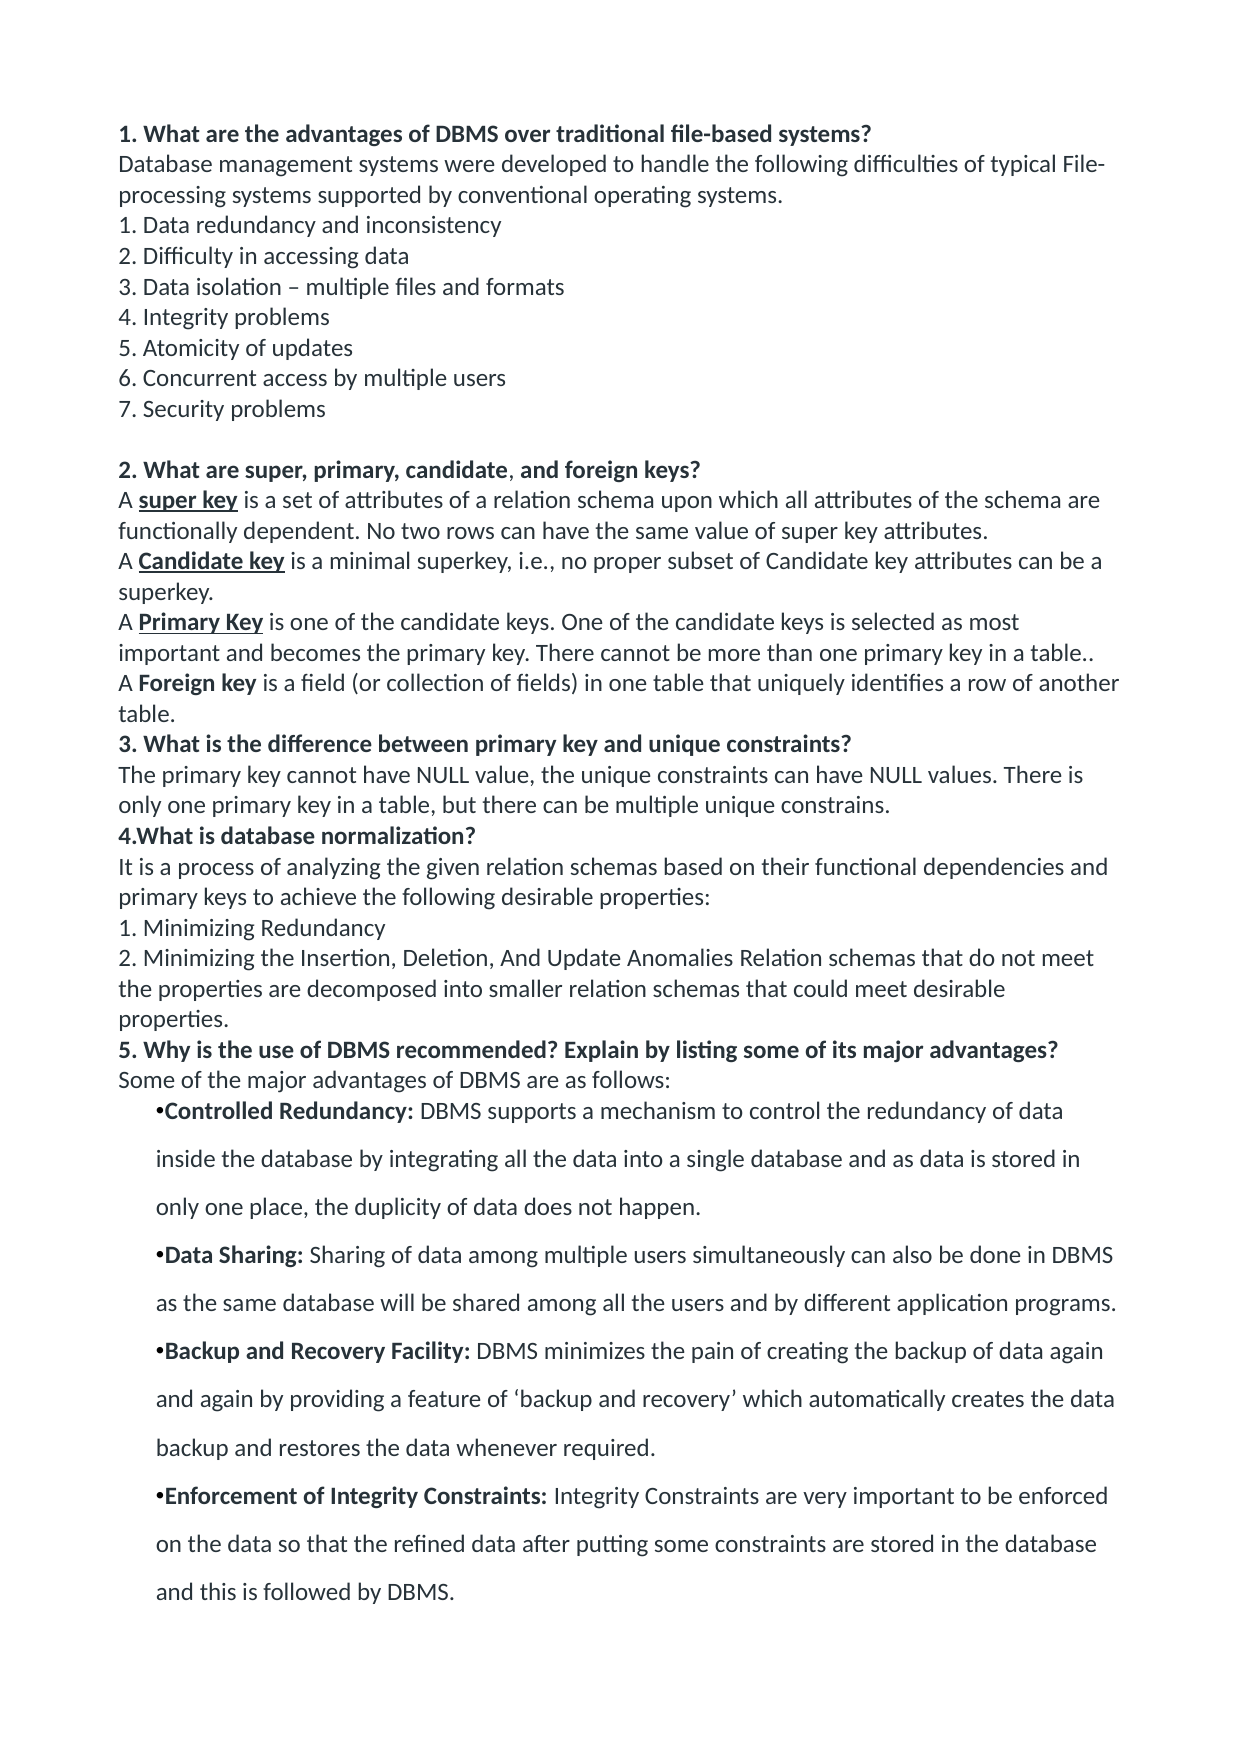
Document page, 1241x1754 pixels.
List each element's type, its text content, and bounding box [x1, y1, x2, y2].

text 5. Why is the use of DBMS recommended? Explain by listing some of its major advantages? [118, 1034, 1122, 1064]
text 2. What are super, primary, candidate, and foreign keys? A super key is a set of attributes of a relation schema upon which all attributes of the schema are functionally dependent. No two rows can have the same value of super key attributes. A Candidate key is a minimal superkey, i.e., no proper subset of Candidate key attributes can be a superkey. A Primary Key is one of the candidate keys. One of the candidate keys is selected as most important and becomes the primary key. There cannot be more than one primary key in a table.. A Foreign key is a field (or collection of fields) in one table that uniquely identifies a row of another table. [118, 454, 1122, 728]
text 1. What are the advantages of DBMS over traditional file-based systems? [118, 118, 1122, 149]
text 4.What is database normalization? It is a process of analyzing the given relation schemas based on their functional dependencies and primary keys to achieve the following desirable properties: 1. Minimizing Redundancy 2. Minimizing the Insertion, Deletion, And Update Anomalies Relation schemas that do not meet the properties are decomposed into smaller relation schemas that could meet desirable properties. [118, 820, 1122, 1034]
text Database management systems were developed to handle the following difficulties of typical File-processing systems supported by conventional operating systems. 1. Data redundancy and inconsistency 2. Difficulty in accessing data 3. Data isolation – multiple files and formats 4. Integrity problems 5. Atomicity of updates 6. Concurrent access by multiple users 7. Security problems [118, 149, 1122, 454]
list Controlled Redundancy: DBMS supports a mechanism to control the redundancy of data inside the database by integrating all the data into a single database and as data is stored in only one place, the duplicity of data does not happen. [156, 1095, 1122, 1222]
list Data Sharing: Sharing of data among multiple users simultaneously can also be done in DBMS as the same database will be shared among all the users and by different application programs. [156, 1239, 1122, 1318]
list Backup and Recovery Facility: DBMS minimizes the pain of creating the backup of data again and again by providing a feature of ‘backup and recovery’ which automatically creates the data backup and restores the data whenever required. [156, 1335, 1122, 1462]
list Enforcement of Integrity Constraints: Integrity Constraints are very important to be enforced on the data so that the refined data after putting some constraints are stored in the database and this is followed by DBMS. [156, 1480, 1122, 1607]
text Some of the major advantages of DBMS are as follows: [118, 1064, 1122, 1095]
text 3. What is the difference between primary key and unique constraints? The primary key cannot have NULL value, the unique constraints can have NULL values. There is only one primary key in a table, but there can be multiple unique constrains. [118, 728, 1122, 820]
